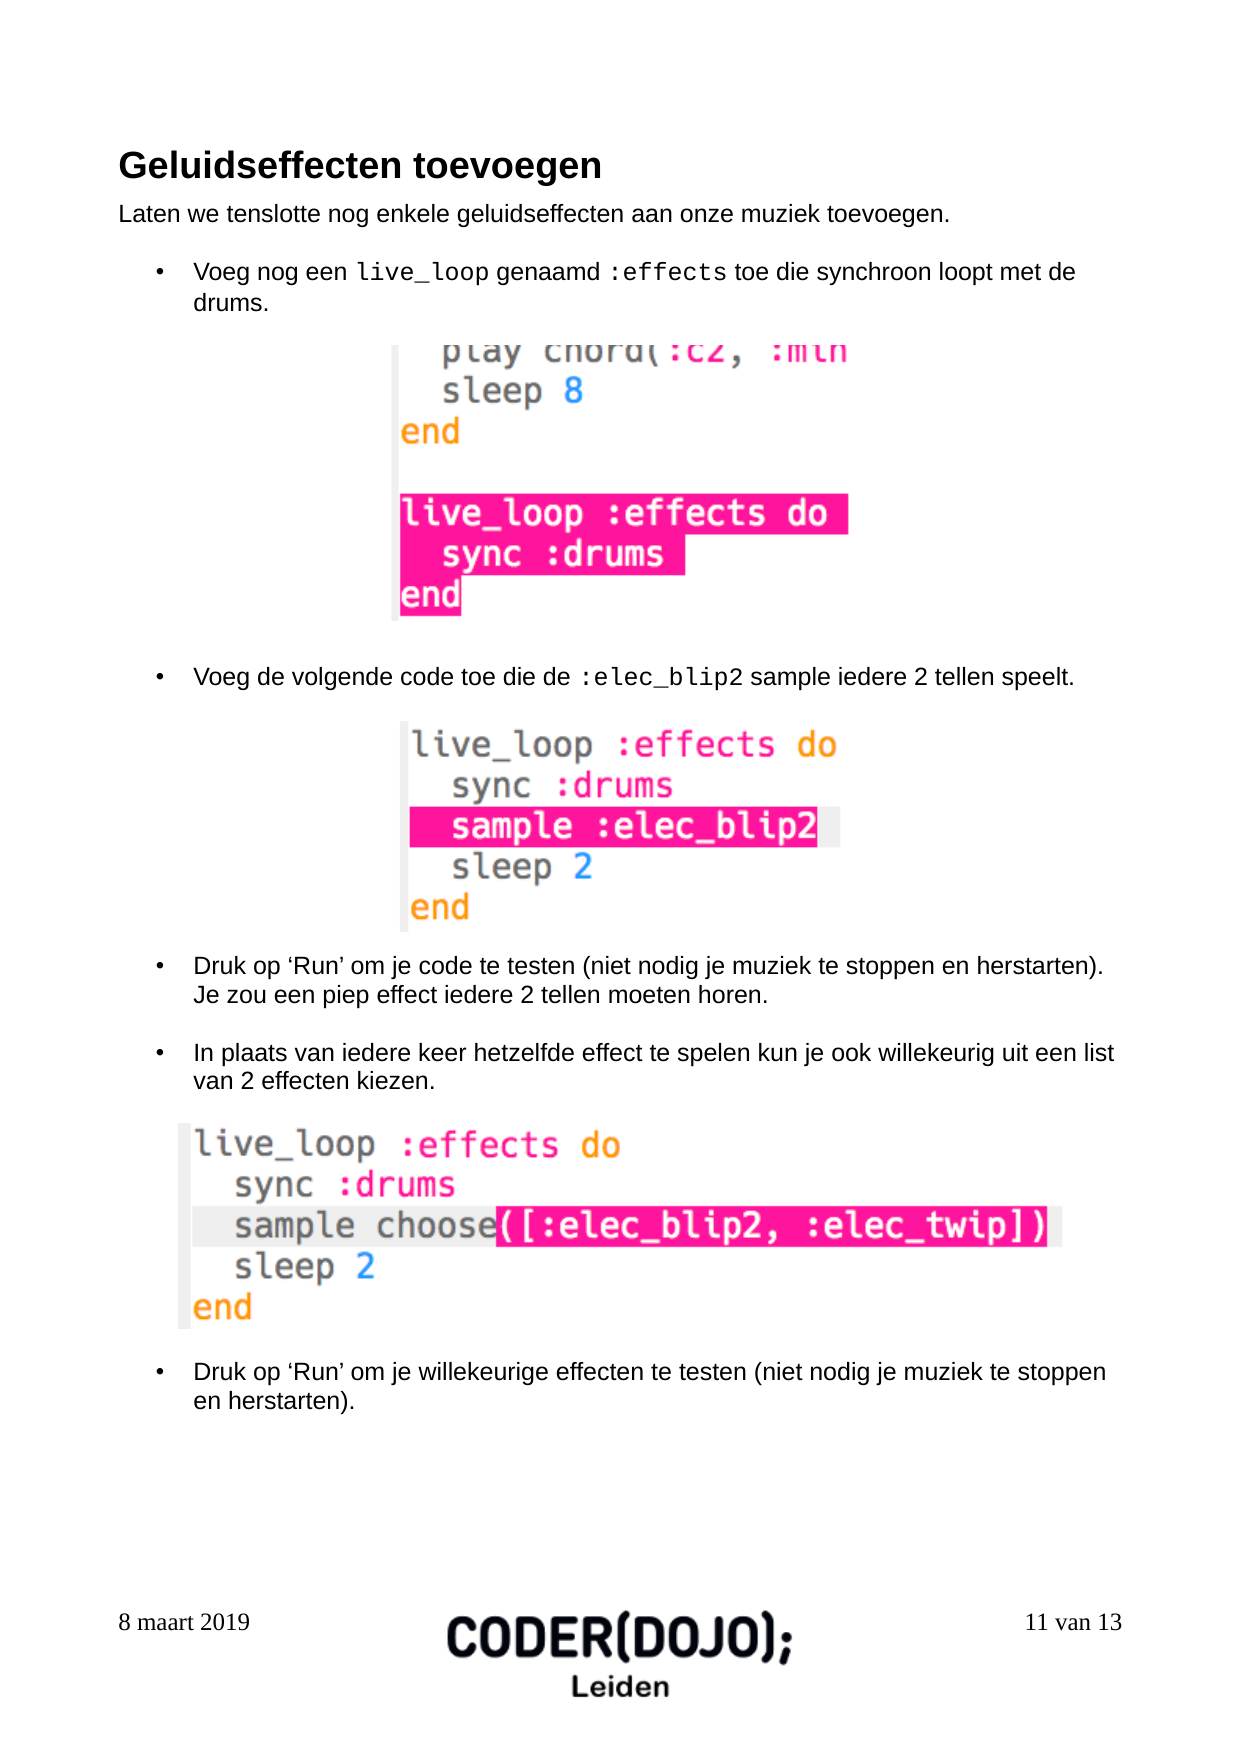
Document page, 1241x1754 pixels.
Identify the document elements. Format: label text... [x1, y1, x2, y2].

picture [399, 721, 841, 932]
list Druk op ‘Run’ om je willekeurige effecten te testen (niet nodig je muziek te stoppen en herstarten). [156, 1357, 1122, 1415]
picture [445, 1608, 795, 1700]
text Laten we tenslotte nog enkele geluidseffecten aan onze muziek toevoegen. [118, 199, 1122, 228]
picture [177, 1123, 1063, 1329]
list Voeg nog een live_loop genaamd :effects toe die synchroon loopt met de drums. [156, 257, 1122, 316]
list In plaats van iedere keer hetzelfde effect te spelen kun je ook willekeurig uit een list van 2 effecten kiezen. [156, 1037, 1122, 1095]
list Druk op ‘Run’ om je code te testen (niet nodig je muziek te stoppen en herstarten). Je zou een piep effect iedere 2 tellen moeten horen. [156, 951, 1122, 1009]
picture [391, 345, 849, 621]
subtitle Geluidseffecten toevoegen [118, 143, 1122, 187]
list Voeg de volgende code toe die de :elec_blip2 sample iedere 2 tellen speelt. [156, 661, 1122, 692]
